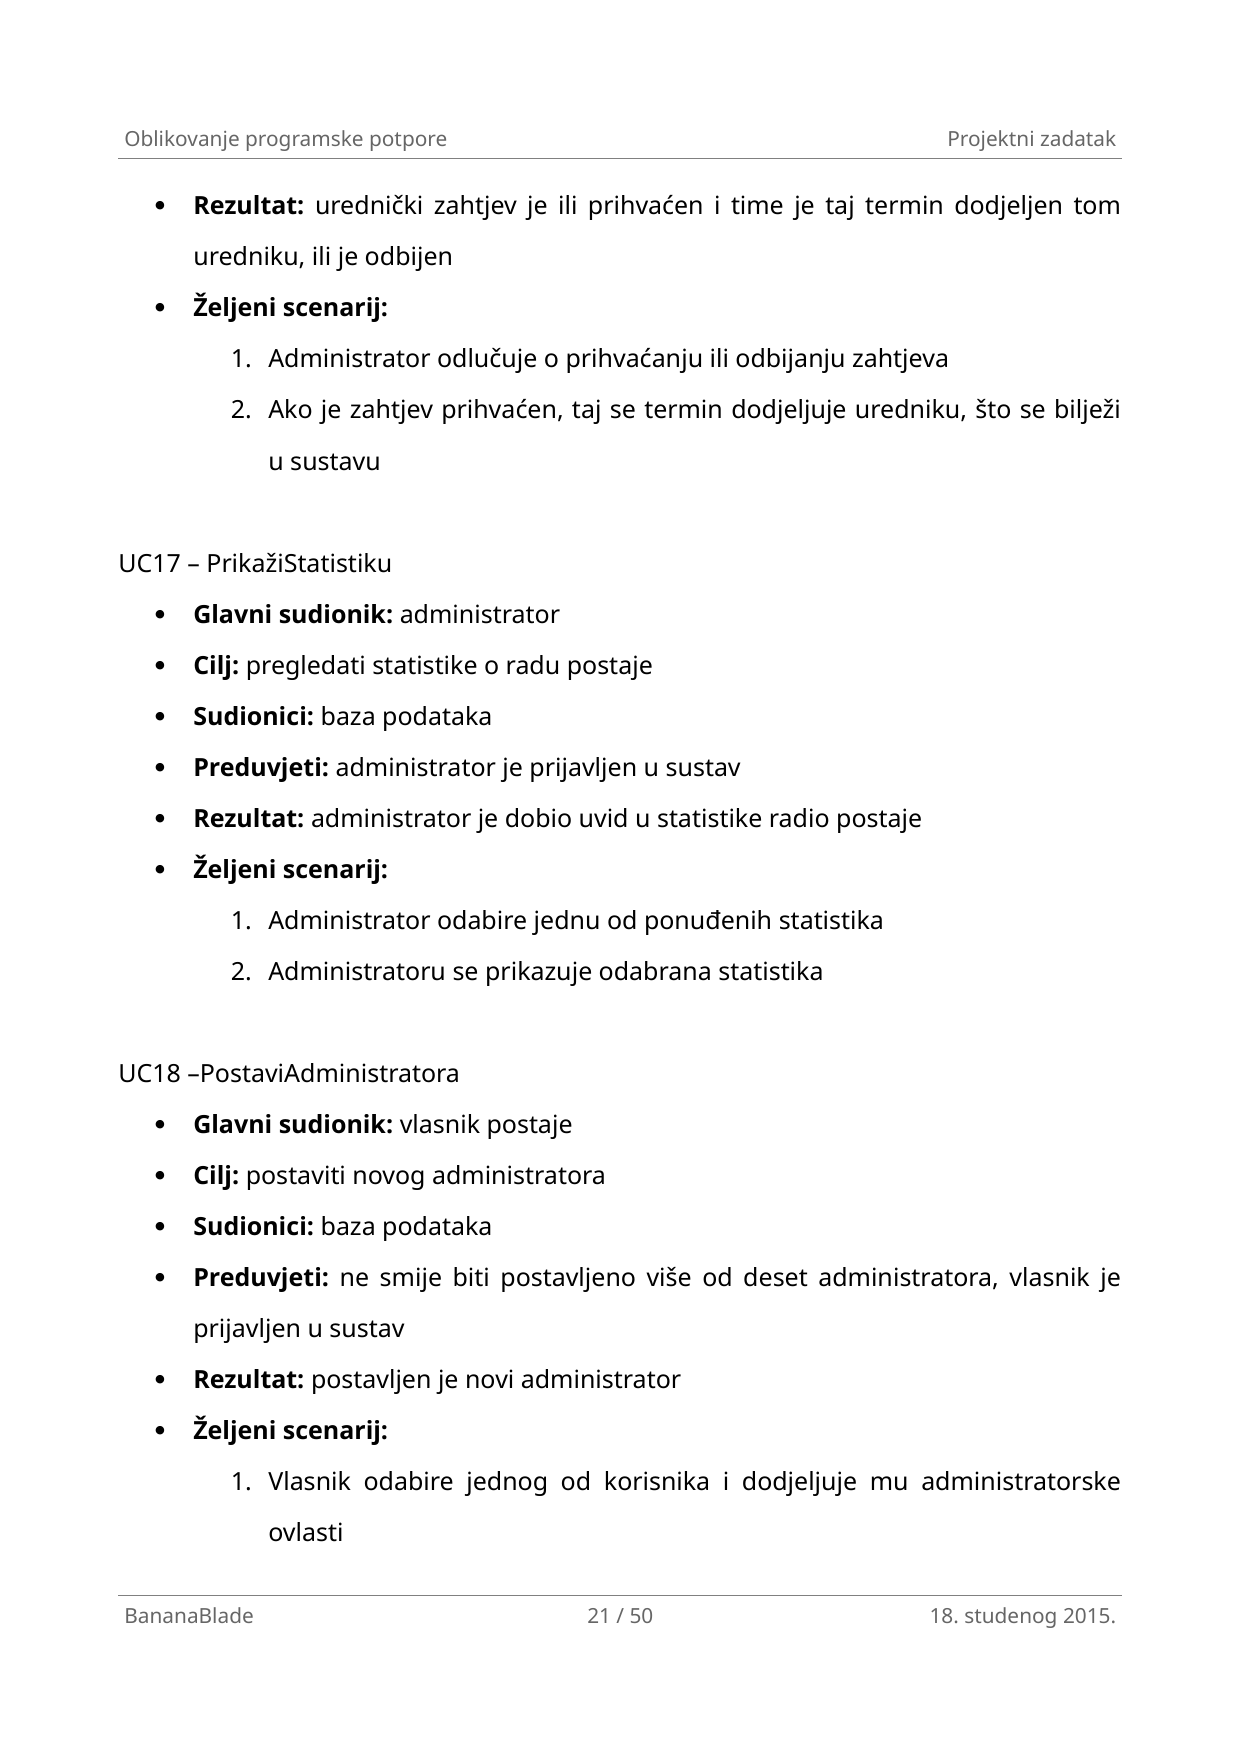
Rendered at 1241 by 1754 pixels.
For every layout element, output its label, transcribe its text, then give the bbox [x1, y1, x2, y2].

text UC17 – PrikažiStatistiku [118, 545, 1122, 579]
list Cilj: pregledati statistike o radu postaje [156, 647, 1122, 681]
list Željeni scenarij: [156, 290, 1122, 324]
list Rezultat: administrator je dobio uvid u statistike radio postaje [156, 801, 1122, 834]
list Željeni scenarij: [156, 852, 1122, 886]
list Ako je zahtjev prihvaćen, taj se termin dodjeljuje uredniku, što se bilježi u sustavu [231, 392, 1122, 477]
list Administratoru se prikazuje odabrana statistika [231, 954, 1122, 988]
list Rezultat: urednički zahtjev je ili prihvaćen i time je taj termin dodjeljen tom uredniku, ili je odbijen [156, 188, 1122, 273]
list Cilj: postaviti novog administratora [156, 1158, 1122, 1192]
list Željeni scenarij: [156, 1413, 1122, 1447]
list Rezultat: postavljen je novi administrator [156, 1362, 1122, 1396]
list Sudionici: baza podataka [156, 698, 1122, 732]
list Glavni sudionik: vlasnik postaje [156, 1107, 1122, 1141]
text UC18 –PostaviAdministratora [118, 1056, 1122, 1090]
list Administrator odabire jednu od ponuđenih statistika [231, 903, 1122, 937]
list Administrator odlučuje o prihvaćanju ili odbijanju zahtjeva [231, 341, 1122, 375]
list Preduvjeti: administrator je prijavljen u sustav [156, 749, 1122, 783]
list Vlasnik odabire jednog od korisnika i dodjeljuje mu administratorske ovlasti [231, 1464, 1122, 1549]
list Preduvjeti: ne smije biti postavljeno više od deset administratora, vlasnik je prijavljen u sustav [156, 1260, 1122, 1345]
list Sudionici: baza podataka [156, 1209, 1122, 1243]
list Glavni sudionik: administrator [156, 596, 1122, 630]
